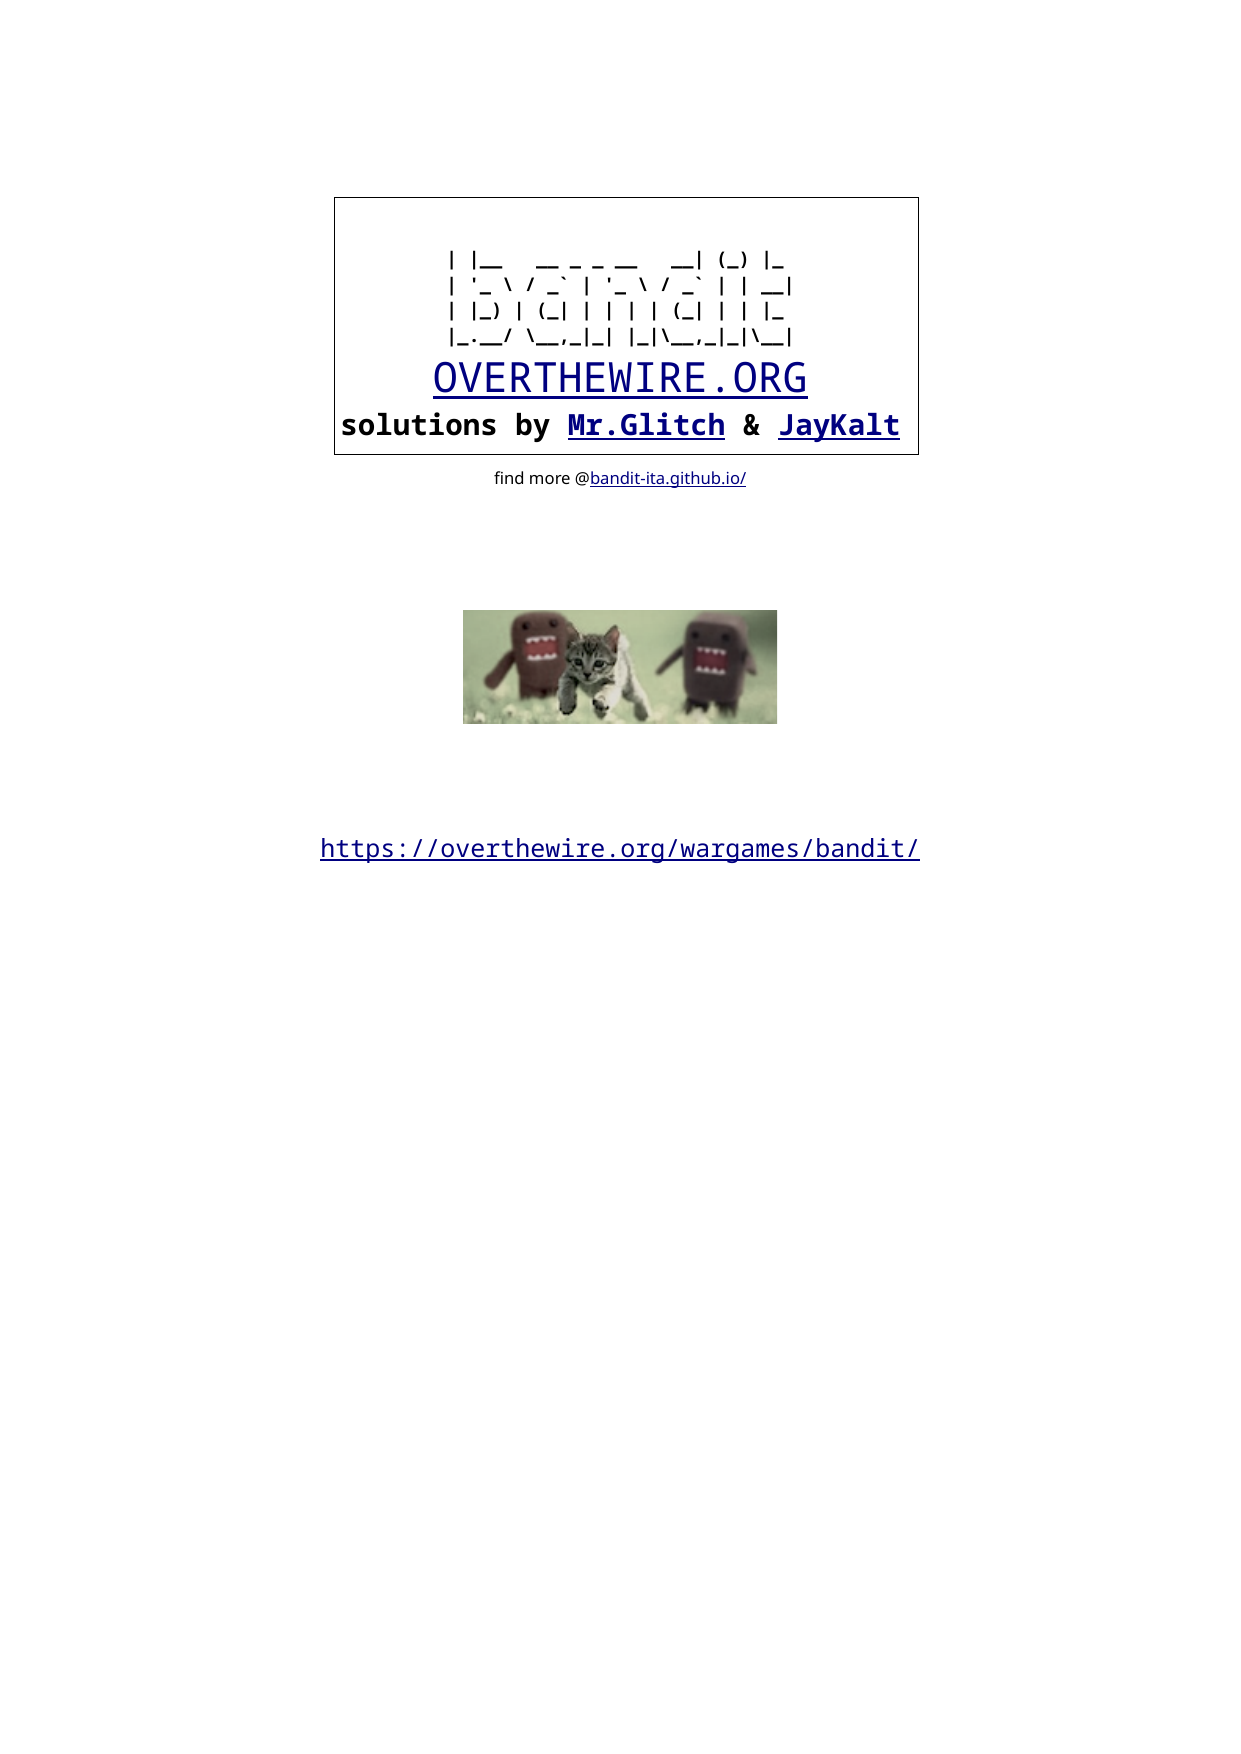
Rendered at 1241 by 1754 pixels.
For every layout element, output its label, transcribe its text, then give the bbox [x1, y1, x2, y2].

text [118, 271, 334, 297]
text | '_ \ / _` | '_ \ / _` | | __| [335, 271, 918, 297]
picture [463, 610, 778, 724]
text | |_) | (_| | | | | (_| | | |_ [335, 297, 918, 322]
text |_.__/ \__,_|_| |_|\__,_|_|\__| [335, 322, 918, 348]
text [118, 297, 334, 322]
text [919, 297, 1122, 322]
text [919, 322, 1122, 348]
text solutions by Mr.Glitch & JayKalt [335, 404, 918, 444]
text [118, 404, 334, 444]
text find more @bandit-ita.github.io/ [118, 467, 1122, 490]
text [118, 348, 334, 404]
text https://overthewire.org/wargames/bandit/ [118, 830, 1122, 864]
text OVERTHEWIRE.ORG [335, 348, 918, 404]
text [919, 404, 1122, 444]
text [919, 348, 1122, 404]
text [118, 322, 334, 348]
text [919, 271, 1122, 297]
text [118, 246, 334, 271]
text | |__ __ _ _ __ __| (_) |_ [335, 246, 918, 271]
text [919, 246, 1122, 271]
